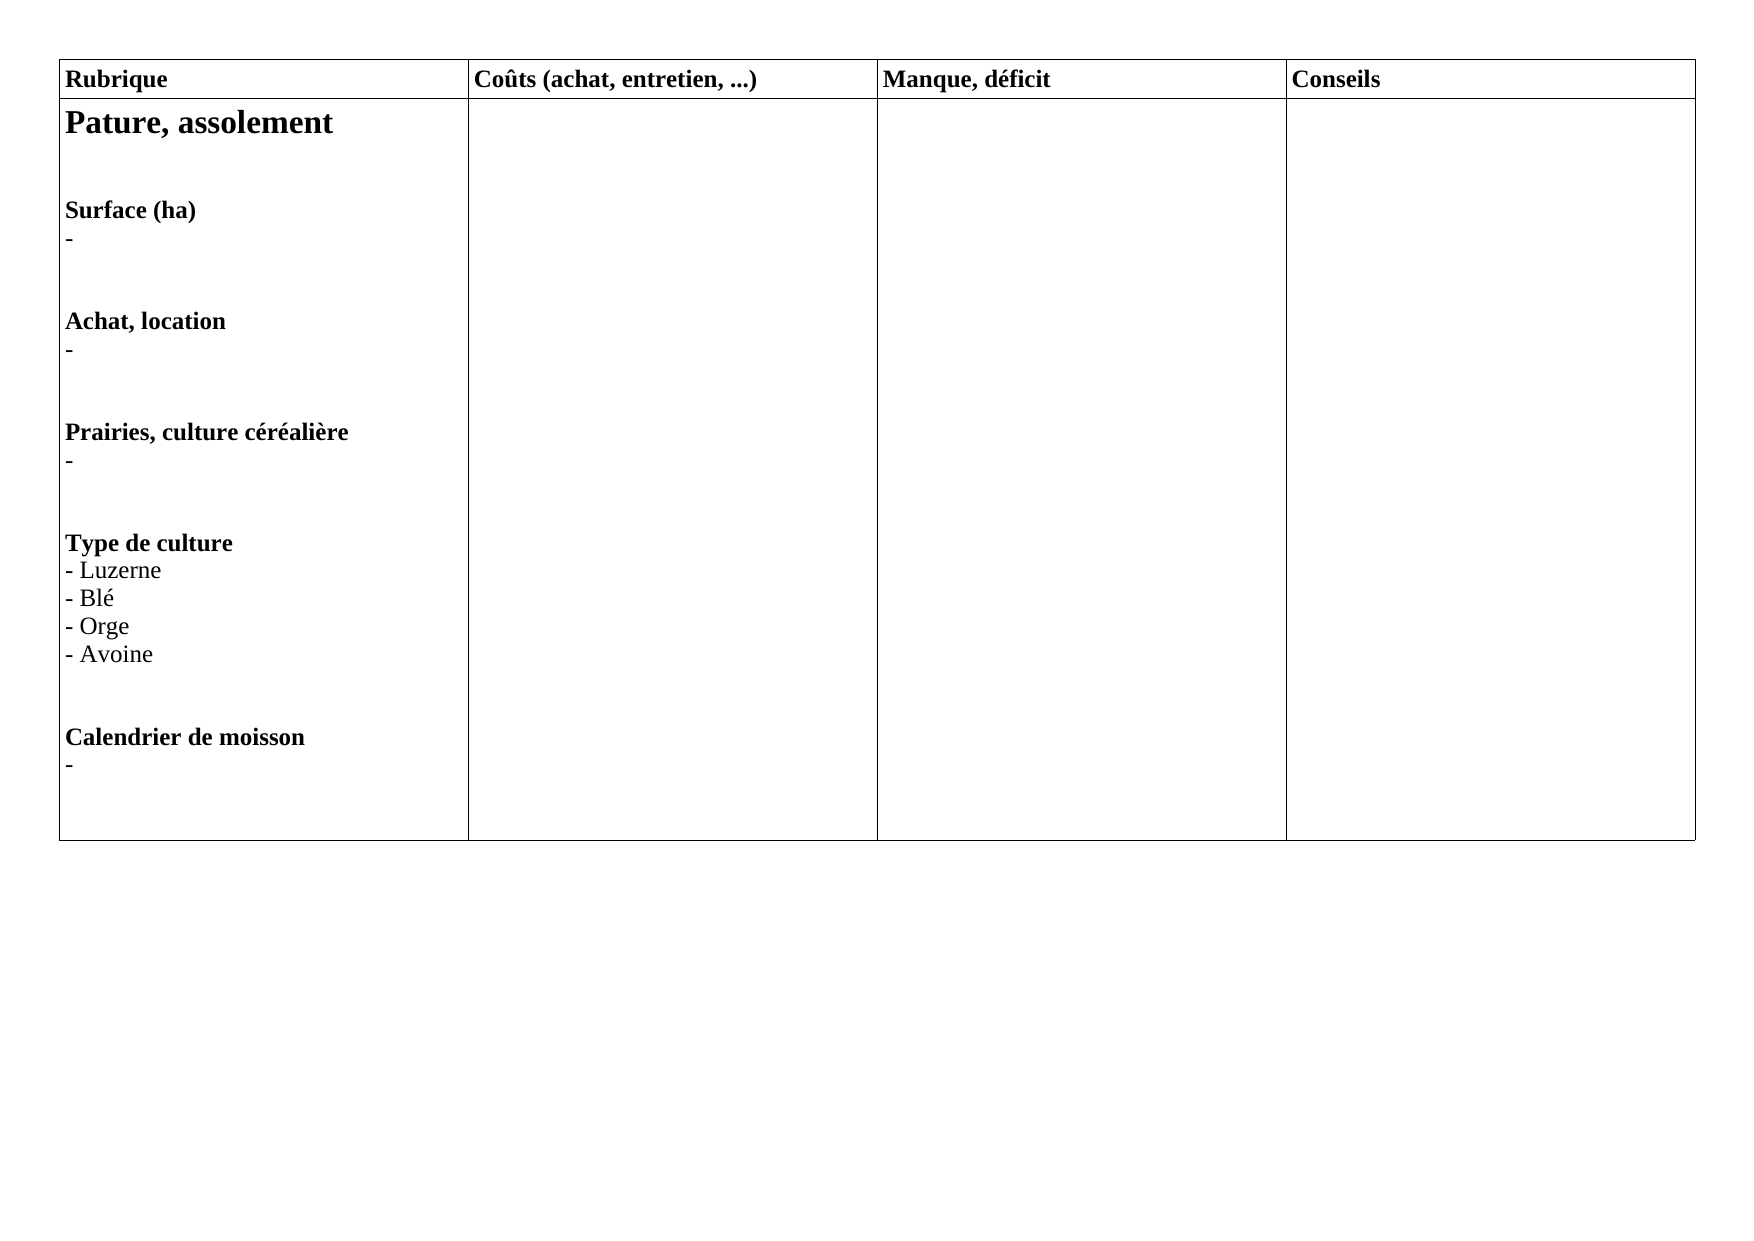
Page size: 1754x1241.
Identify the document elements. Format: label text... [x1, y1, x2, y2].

table_cell [878, 99, 1286, 839]
table_header Coûts (achat, entretien, ...) [469, 60, 877, 98]
table_cell [1287, 99, 1695, 839]
table_header Rubrique [60, 60, 468, 98]
table_cell [469, 99, 877, 839]
table_cell Pature, assolement Surface (ha) - Achat, location - Prairies, culture céréalière - Type de culture - Luzerne - Blé - Orge - Avoine Calendrier de moisson - [60, 99, 468, 839]
table_header Conseils [1287, 60, 1695, 98]
table_header Manque, déficit [878, 60, 1286, 98]
